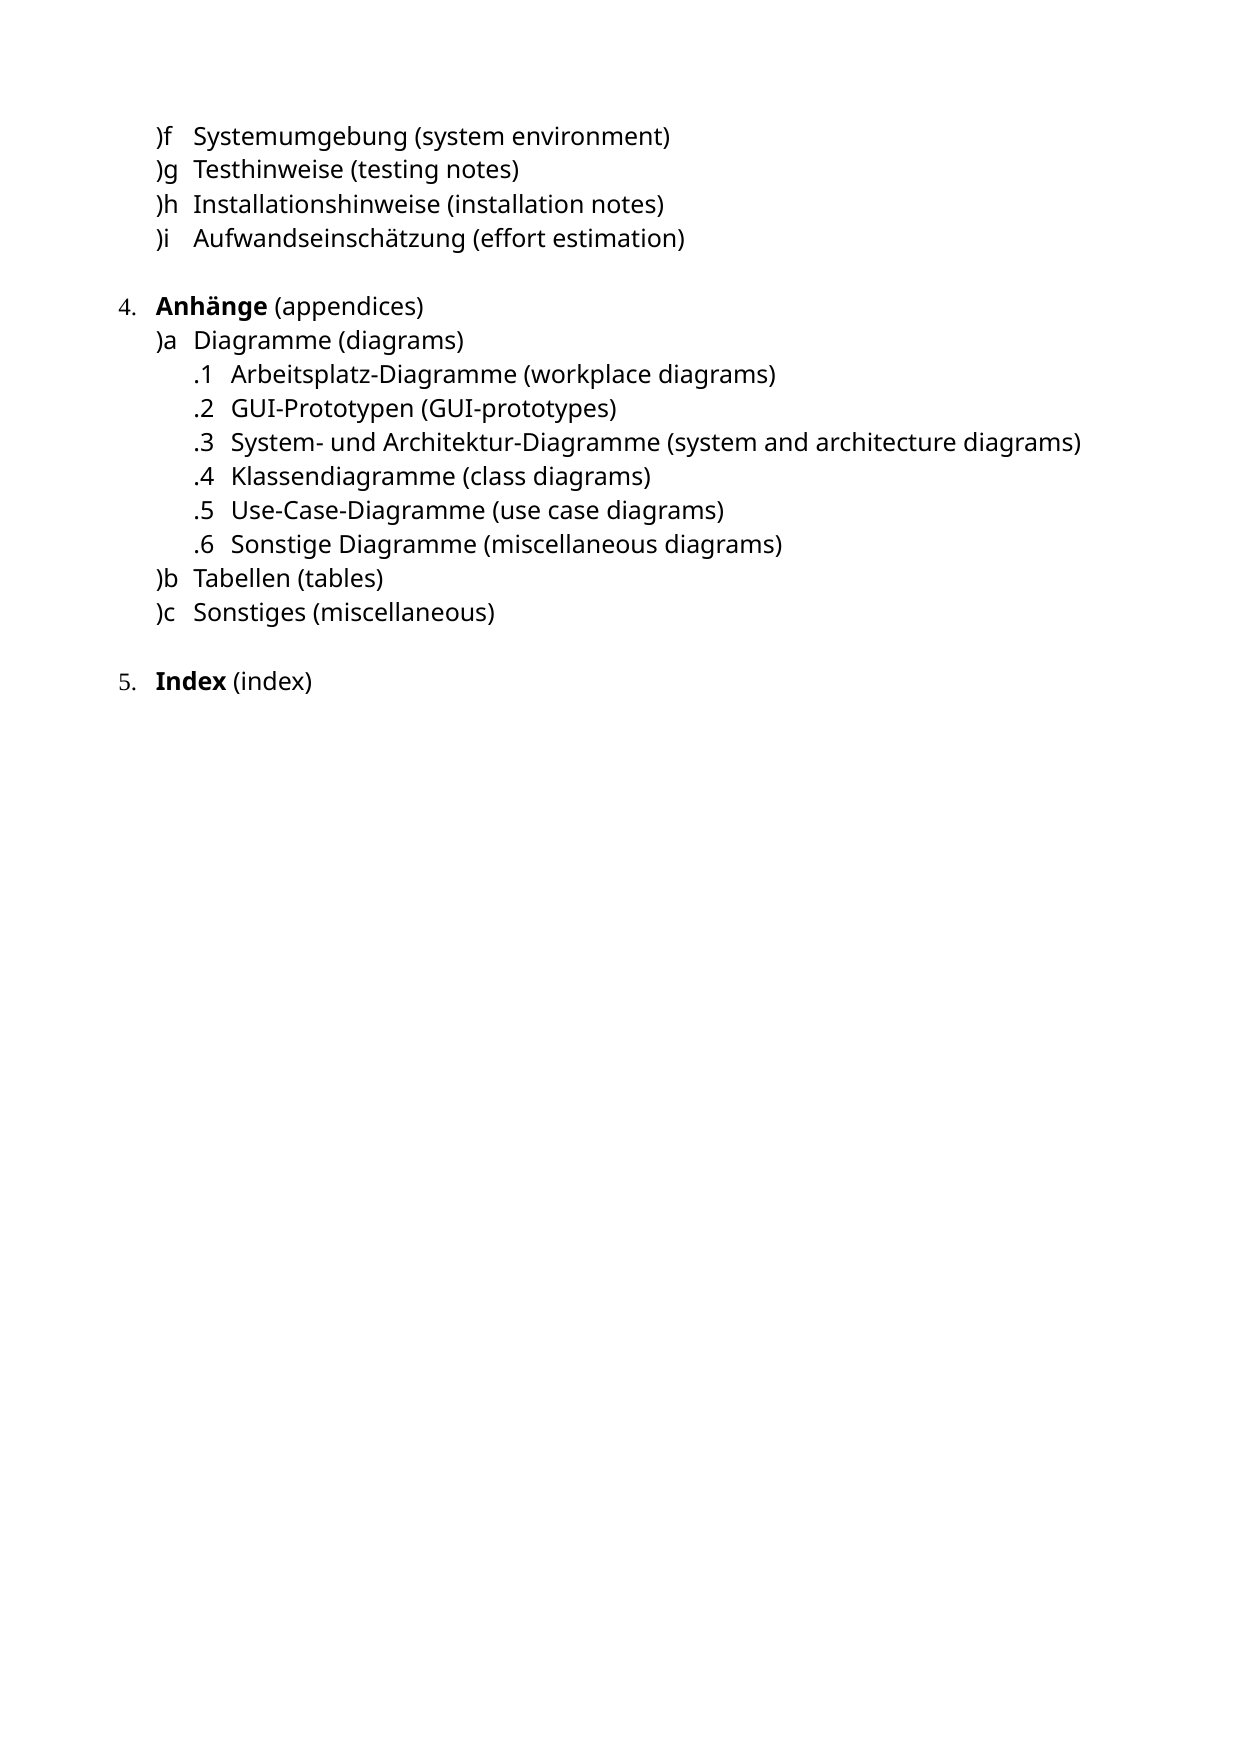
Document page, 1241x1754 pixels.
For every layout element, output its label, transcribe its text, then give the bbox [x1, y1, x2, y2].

list System- und Architektur-Diagramme (system and architecture diagrams) [193, 425, 1122, 459]
list Index (index) [118, 663, 1122, 697]
list Testhinweise (testing notes) [156, 152, 1122, 186]
list Use-Case-Diagramme (use case diagrams) [193, 493, 1122, 527]
list Installationshinweise (installation notes) [156, 186, 1122, 220]
list Sonstige Diagramme (miscellaneous diagrams) [193, 527, 1122, 561]
list Tabellen (tables) [156, 561, 1122, 595]
list Diagramme (diagrams) [156, 322, 1122, 357]
list GUI-Prototypen (GUI-prototypes) [193, 391, 1122, 425]
list Arbeitsplatz-Diagramme (workplace diagrams) [193, 357, 1122, 391]
list Systemumgebung (system environment) [156, 118, 1122, 152]
list Anhänge (appendices) [118, 288, 1122, 322]
list Klassendiagramme (class diagrams) [193, 459, 1122, 493]
list Sonstiges (miscellaneous) [156, 595, 1122, 629]
list Aufwandseinschätzung (effort estimation) [156, 220, 1122, 254]
